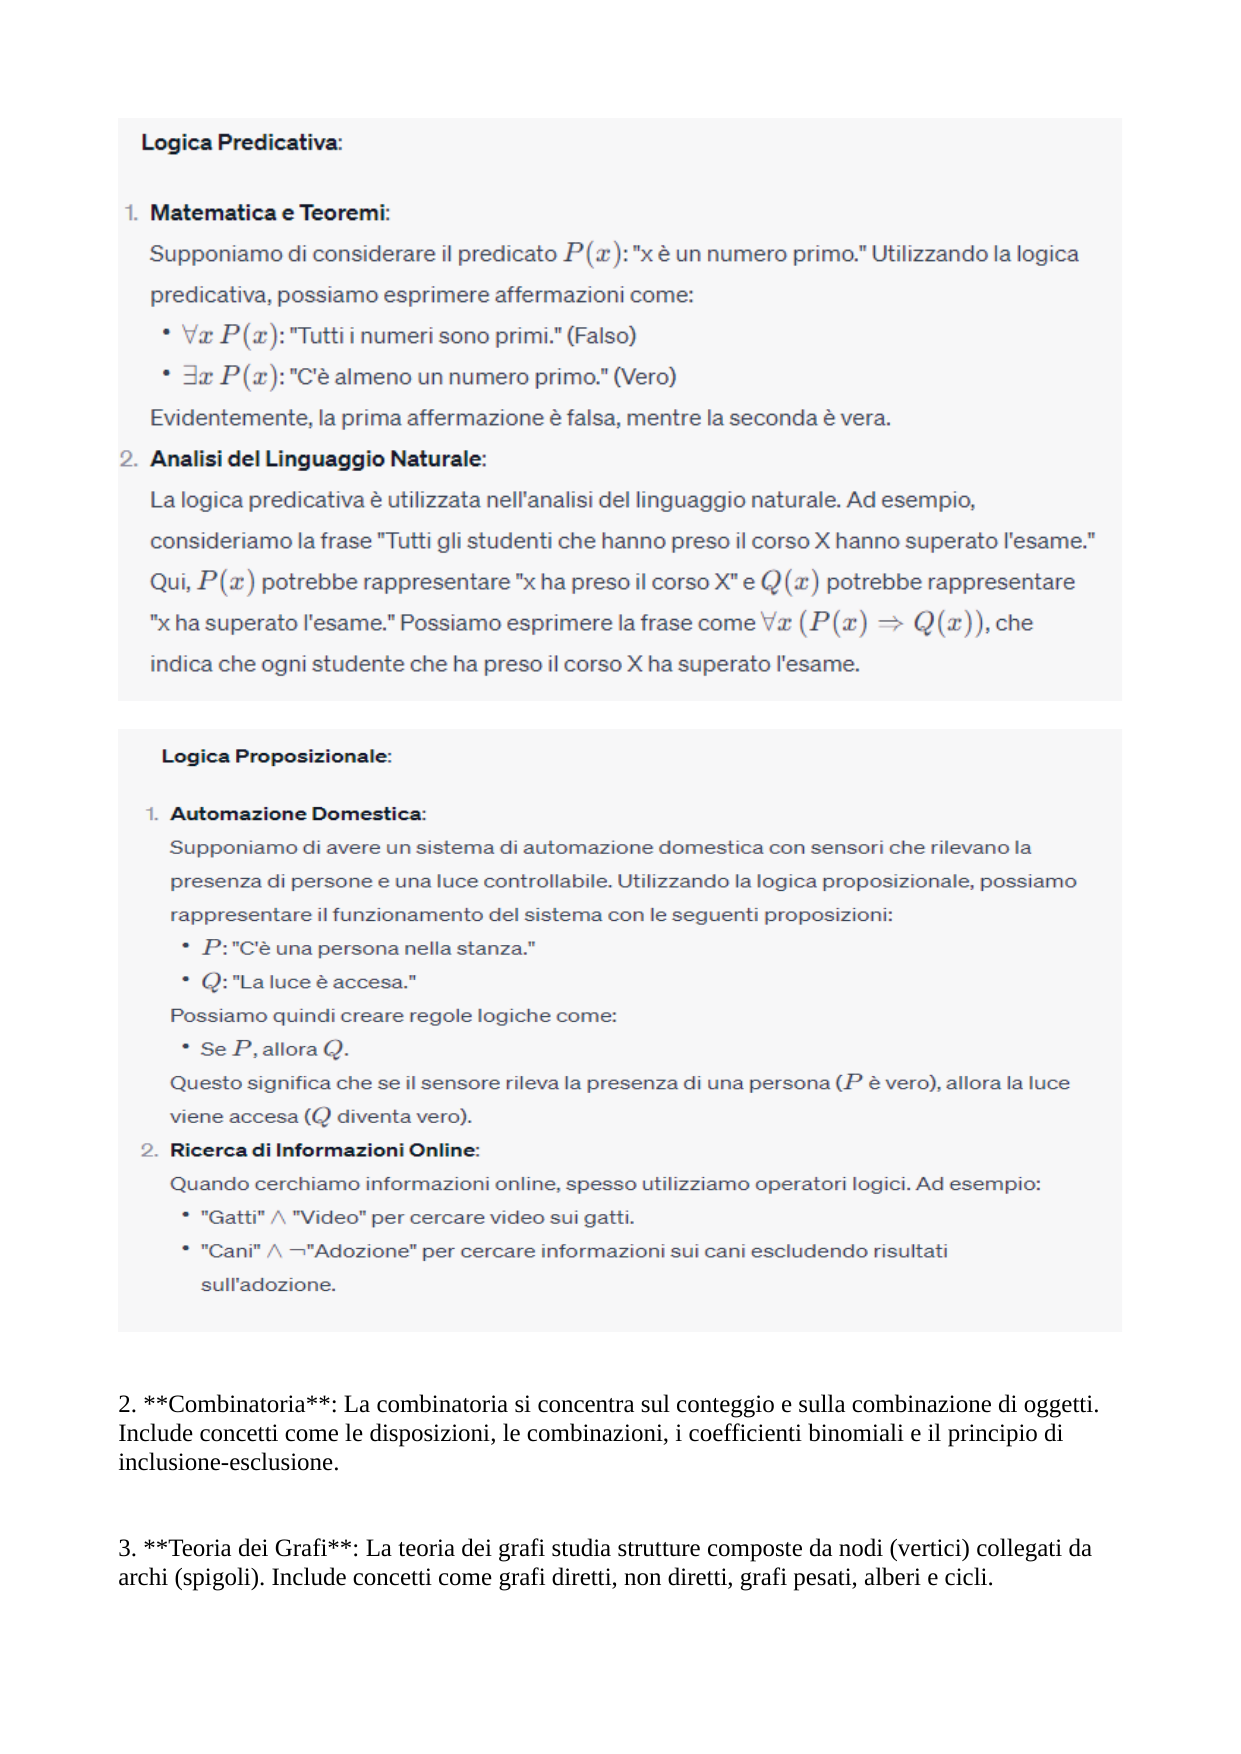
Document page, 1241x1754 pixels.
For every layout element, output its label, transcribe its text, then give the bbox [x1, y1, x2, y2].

picture [118, 729, 1123, 1332]
picture [118, 118, 1123, 701]
text 2. **Combinatoria**: La combinatoria si concentra sul conteggio e sulla combinazione di oggetti. Include concetti come le disposizioni, le combinazioni, i coefficienti binomiali e il principio di inclusione-esclusione. [118, 1389, 1122, 1475]
text 3. **Teoria dei Grafi**: La teoria dei grafi studia strutture composte da nodi (vertici) collegati da archi (spigoli). Include concetti come grafi diretti, non diretti, grafi pesati, alberi e cicli. [118, 1533, 1122, 1590]
